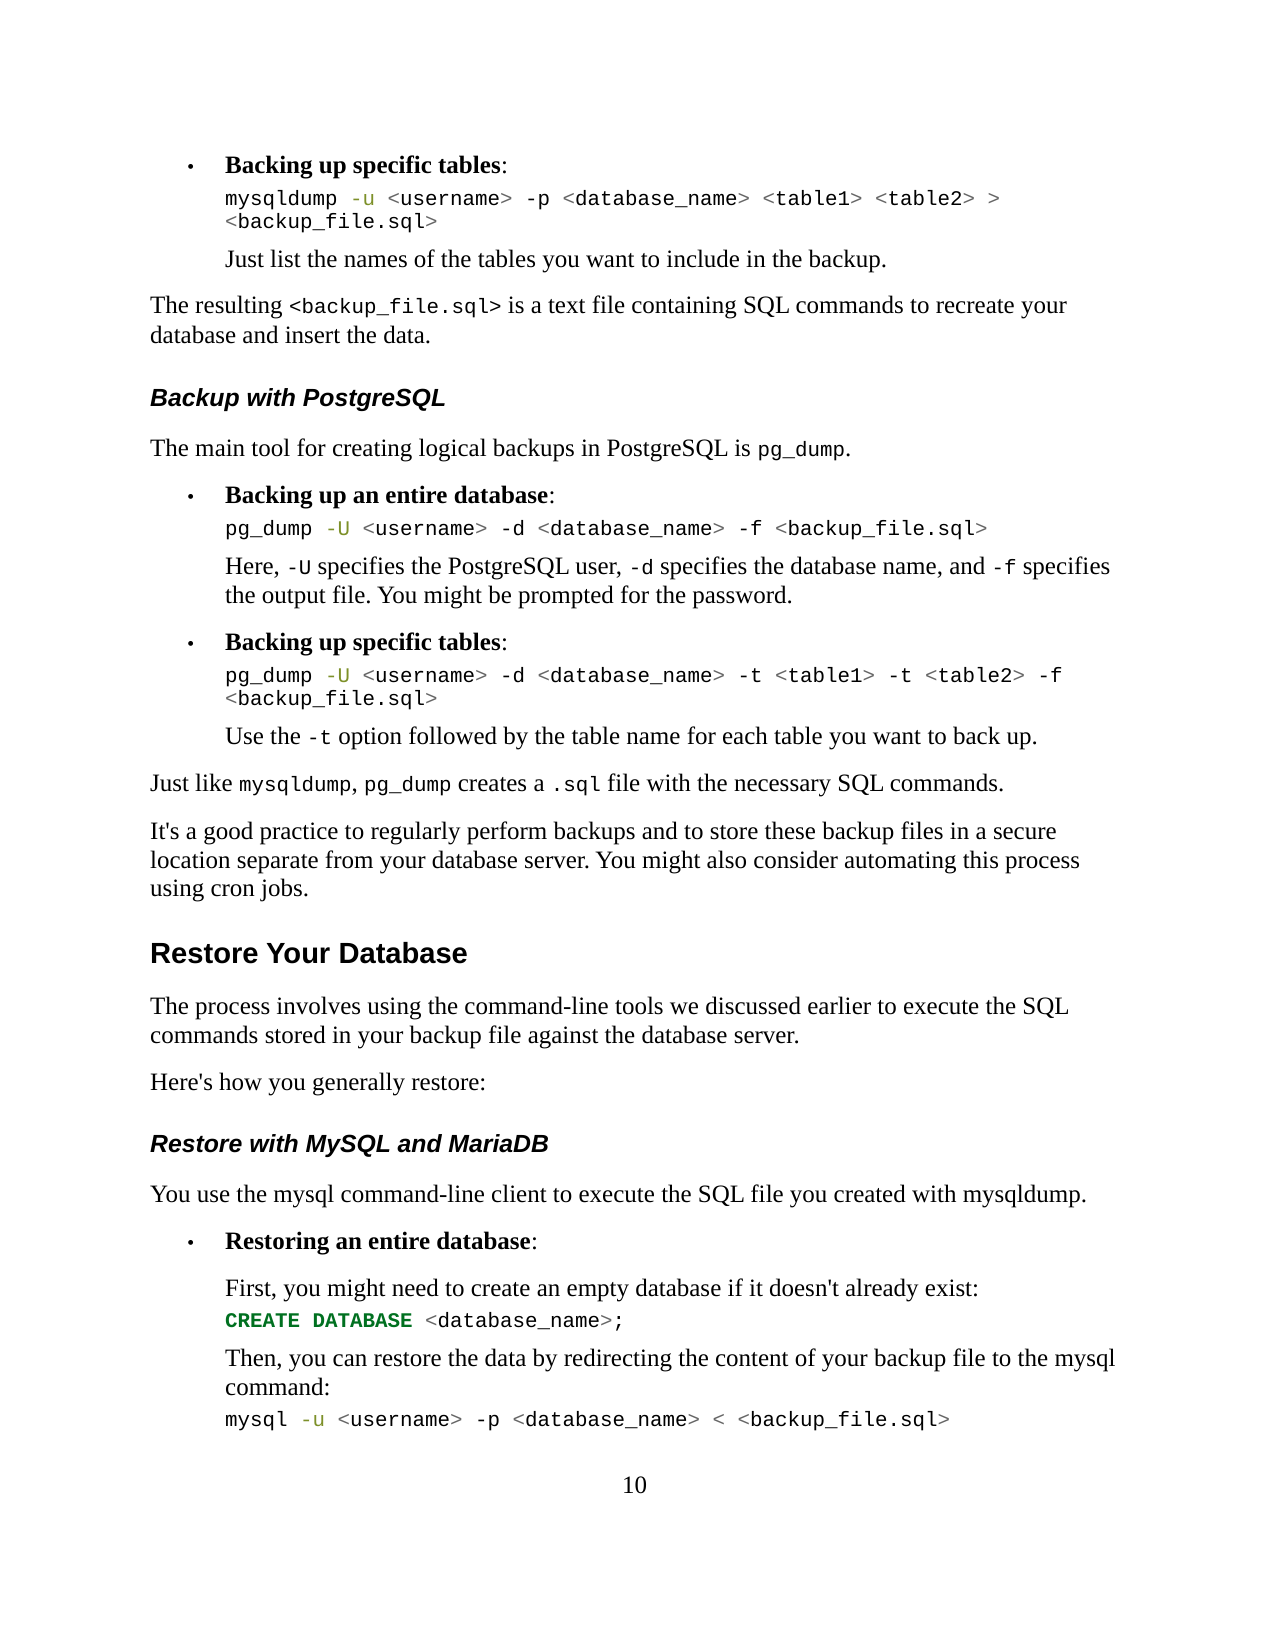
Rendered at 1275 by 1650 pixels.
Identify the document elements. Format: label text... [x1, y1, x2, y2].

text The process involves using the command-line tools we discussed earlier to execute the SQL commands stored in your backup file against the database server. [150, 991, 1125, 1049]
subtitle Restore Your Database [150, 936, 1125, 970]
list Just list the names of the tables you want to include in the backup. [187, 244, 1125, 273]
list First, you might need to create an empty database if it doesn't already exist: [187, 1273, 1125, 1301]
list pg_dump -U <username> -d <database_name> -t <table1> -t <table2> -f <backup_file.sql> [187, 665, 1125, 712]
text Just like mysqldump, pg_dump creates a .sql file with the necessary SQL commands. [150, 768, 1125, 798]
list mysql -u <username> -p <database_name> < <backup_file.sql> [187, 1409, 1125, 1433]
list Use the -t option followed by the table name for each table you want to back up. [187, 721, 1125, 751]
text The main tool for creating logical backups in PostgreSQL is pg_dump. [150, 433, 1125, 462]
text It's a good practice to regularly perform backups and to store these backup files in a secure location separate from your database server. You might also consider automating this process using cron jobs. [150, 816, 1125, 902]
list Backing up an entire database: [187, 480, 1125, 509]
subtitle Backup with PostgreSQL [150, 383, 1125, 411]
list pg_dump -U <username> -d <database_name> -f <backup_file.sql> [187, 518, 1125, 542]
text You use the mysql command-line client to execute the SQL file you created with mysqldump. [150, 1179, 1125, 1208]
text Here's how you generally restore: [150, 1067, 1125, 1095]
subtitle Restore with MySQL and MariaDB [150, 1129, 1125, 1158]
list mysqldump -u <username> -p <database_name> <table1> <table2> > <backup_file.sql> [187, 188, 1125, 235]
list Backing up specific tables: [187, 627, 1125, 656]
list Restoring an entire database: [187, 1226, 1125, 1255]
list Here, -U specifies the PostgreSQL user, -d specifies the database name, and -f specifies the output file. You might be prompted for the password. [187, 551, 1125, 609]
list Backing up specific tables: [187, 150, 1125, 179]
list CREATE DATABASE <database_name>; [187, 1310, 1125, 1334]
text The resulting <backup_file.sql> is a text file containing SQL commands to recreate your database and insert the data. [150, 291, 1125, 349]
list Then, you can restore the data by redirecting the content of your backup file to the mysql command: [187, 1343, 1125, 1400]
